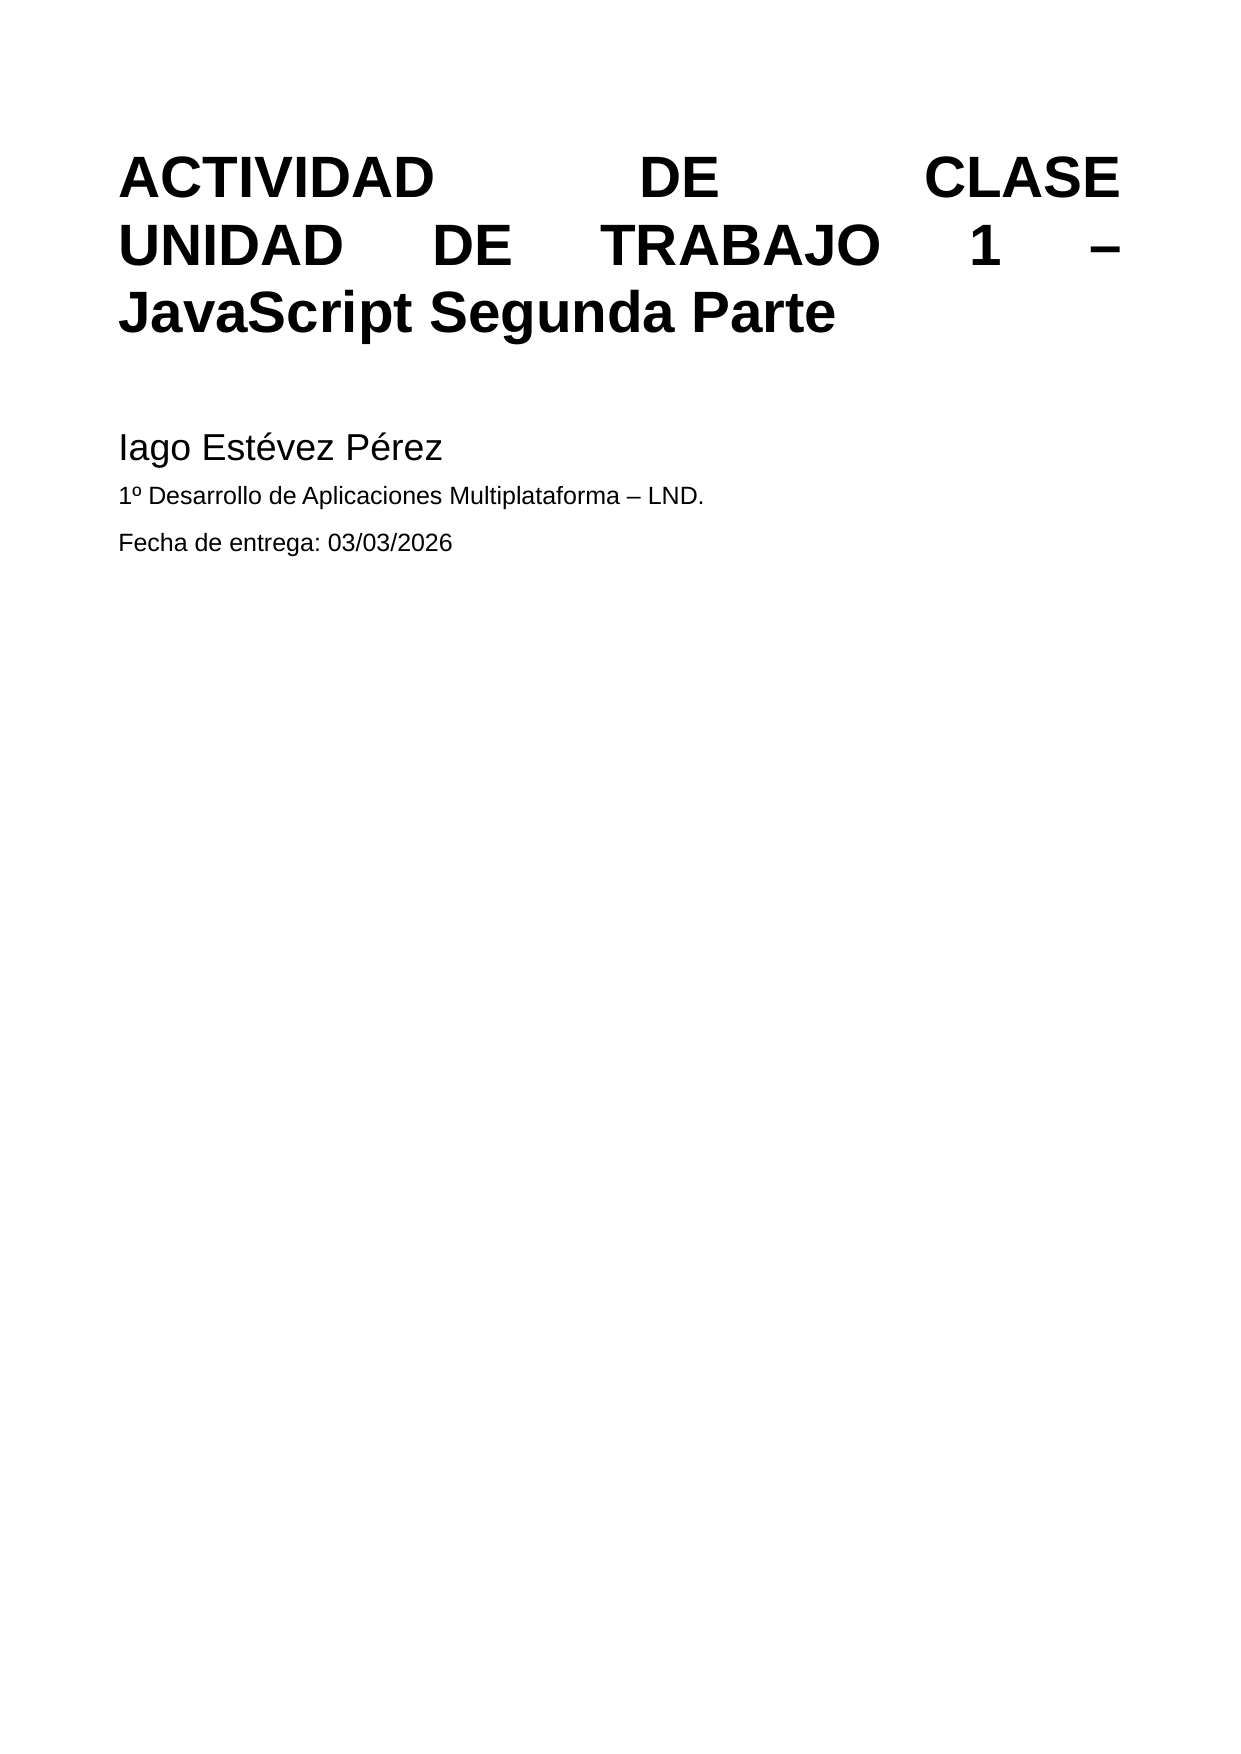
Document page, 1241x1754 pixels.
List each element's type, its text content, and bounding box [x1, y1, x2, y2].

text Fecha de entrega: 03/03/2026 [118, 528, 1122, 557]
subtitle Iago Estévez Pérez [118, 425, 1122, 468]
title ACTIVIDAD DE CLASE UNIDAD DE TRABAJO 1 – JavaScript Segunda Parte [118, 143, 1122, 344]
text 1º Desarrollo de Aplicaciones Multiplataforma – LND. [118, 481, 1122, 509]
